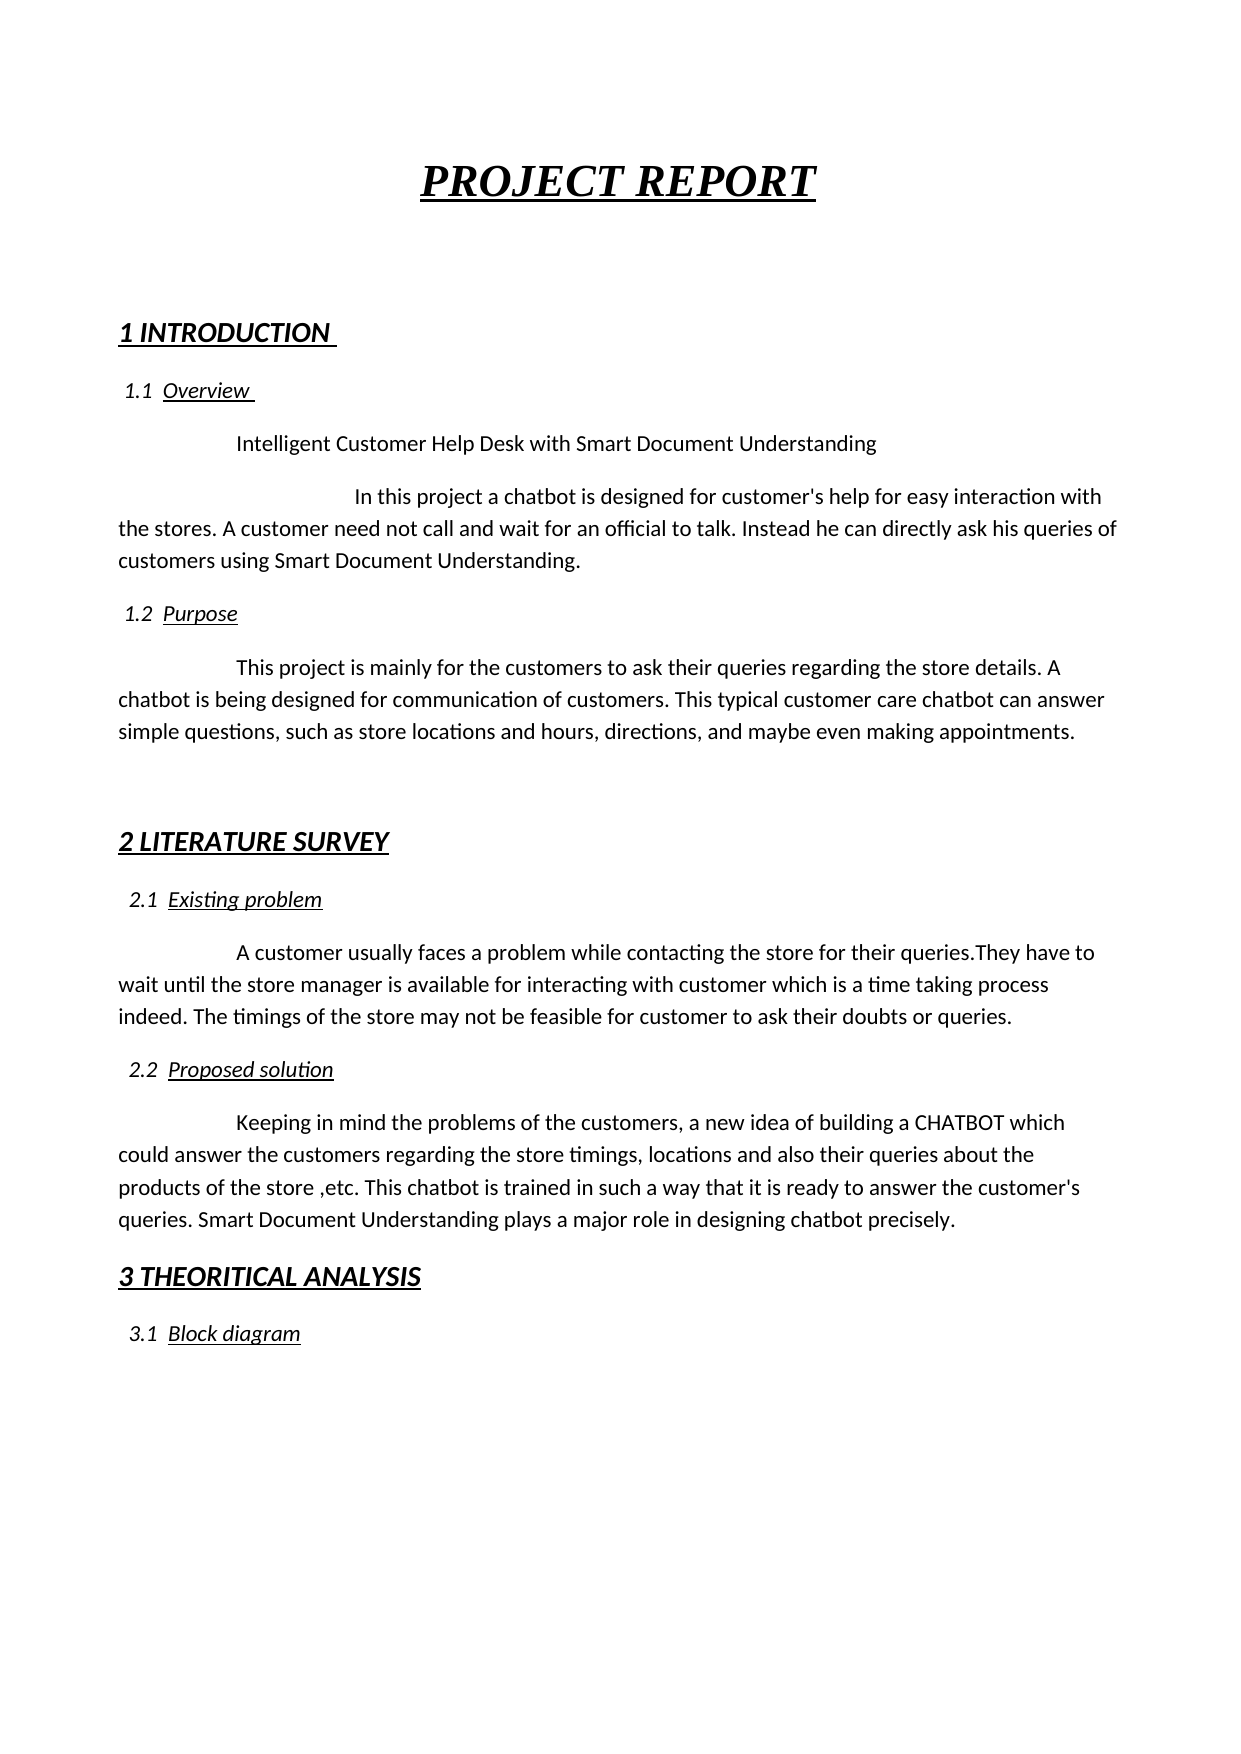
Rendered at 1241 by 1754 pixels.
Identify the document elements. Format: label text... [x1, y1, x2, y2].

text 3.1 Block diagram [118, 1319, 1122, 1348]
text A customer usually faces a problem while contacting the store for their queries.They have to wait until the store manager is available for interacting with customer which is a time taking process indeed. The timings of the store may not be feasible for customer to ask their doubts or queries. [118, 938, 1122, 1030]
text PROJECT REPORT [118, 153, 1122, 206]
text In this project a chatbot is designed for customer's help for easy interaction with the stores. A customer need not call and wait for an official to talk. Instead he can directly ask his queries of customers using Smart Document Understanding. [118, 482, 1122, 574]
text Keeping in mind the problems of the customers, a new idea of building a CHATBOT which could answer the customers regarding the store timings, locations and also their queries about the products of the store ,etc. This chatbot is trained in such a way that it is ready to answer the customer's queries. Smart Document Understanding plays a major role in designing chatbot precisely. [118, 1108, 1122, 1233]
text 3 THEORITICAL ANALYSIS [118, 1258, 1122, 1293]
text 2.1 Existing problem [118, 885, 1122, 913]
text This project is mainly for the customers to ask their queries regarding the store details. A chatbot is being designed for communication of customers. This typical customer care chatbot can answer simple questions, such as store locations and hours, directions, and maybe even making appointments. [118, 653, 1122, 745]
text 1.1 Overview [118, 376, 1122, 404]
text Intelligent Customer Help Desk with Smart Document Understanding [118, 429, 1122, 457]
text 1.2 Purpose [118, 599, 1122, 628]
text 2.2 Proposed solution [118, 1055, 1122, 1083]
text 2 LITERATURE SURVEY [118, 823, 1122, 859]
text 1 INTRODUCTION [118, 314, 1122, 350]
